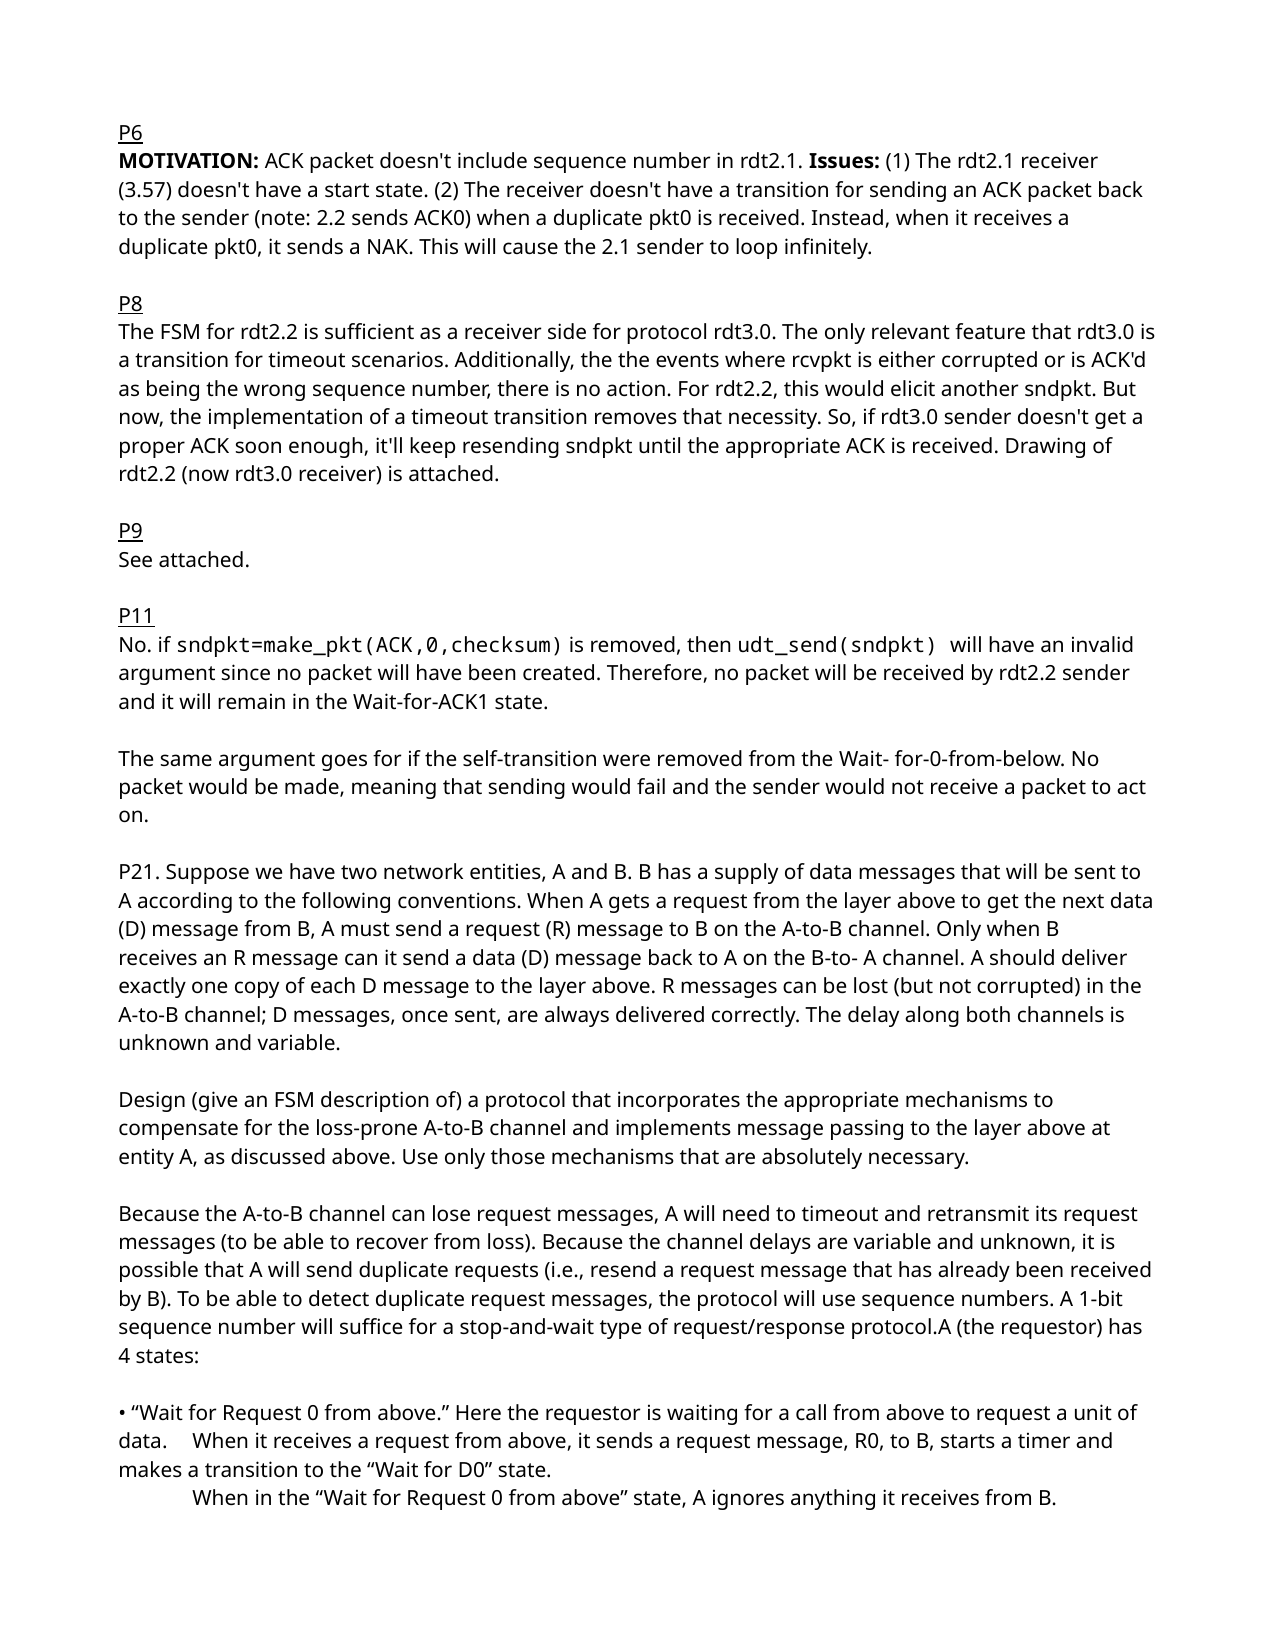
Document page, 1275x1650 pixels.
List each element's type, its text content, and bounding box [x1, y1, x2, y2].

text Because the A-to-B channel can lose request messages, A will need to timeout and retransmit its request messages (to be able to recover from loss). Because the channel delays are variable and unknown, it is possible that A will send duplicate requests (i.e., resend a request message that has already been received by B). To be able to detect duplicate request messages, the protocol will use sequence numbers. A 1-bit sequence number will suffice for a stop-and-wait type of request/response protocol.A (the requestor) has 4 states: [118, 1199, 1157, 1369]
text See attached. [118, 545, 1157, 573]
text The same argument goes for if the self-transition were removed from the Wait- for-0-from-below. No packet would be made, meaning that sending would fail and the sender would not receive a packet to act on. [118, 744, 1157, 829]
text MOTIVATION: ACK packet doesn't include sequence number in rdt2.1. Issues: (1) The rdt2.1 receiver (3.57) doesn't have a start state. (2) The receiver doesn't have a transition for sending an ACK packet back to the sender (note: 2.2 sends ACK0) when a duplicate pkt0 is received. Instead, when it receives a duplicate pkt0, it sends a NAK. This will cause the 2.1 sender to loop infinitely. [118, 147, 1157, 260]
text P21. Suppose we have two network entities, A and B. B has a supply of data messages that will be sent to A according to the following conventions. When A gets a request from the layer above to get the next data (D) message from B, A must send a request (R) message to B on the A-to-B channel. Only when B [118, 857, 1157, 943]
text • “Wait for Request 0 from above.” Here the requestor is waiting for a call from above to request a unit of data. When it receives a request from above, it sends a request message, R0, to B, starts a timer and makes a transition to the “Wait for D0” state. [118, 1398, 1157, 1483]
text P8 [118, 289, 1157, 317]
text receives an R message can it send a data (D) message back to A on the B-to- A channel. A should deliver exactly one copy of each D message to the layer above. R messages can be lost (but not corrupted) in the A-to-B channel; D messages, once sent, are always delivered correctly. The delay along both channels is unknown and variable. [118, 943, 1157, 1057]
text P11 [118, 602, 1157, 630]
text No. if sndpkt=make_pkt(ACK,0,checksum) is removed, then udt_send(sndpkt) will have an invalid argument since no packet will have been created. Therefore, no packet will be received by rdt2.2 sender and it will remain in the Wait-for-ACK1 state. [118, 630, 1157, 715]
text The FSM for rdt2.2 is sufficient as a receiver side for protocol rdt3.0. The only relevant feature that rdt3.0 is a transition for timeout scenarios. Additionally, the the events where rcvpkt is either corrupted or is ACK'd as being the wrong sequence number, there is no action. For rdt2.2, this would elicit another sndpkt. But now, the implementation of a timeout transition removes that necessity. So, if rdt3.0 sender doesn't get a proper ACK soon enough, it'll keep resending sndpkt until the appropriate ACK is received. Drawing of rdt2.2 (now rdt3.0 receiver) is attached. [118, 317, 1157, 488]
text P9 [118, 516, 1157, 545]
text Design (give an FSM description of) a protocol that incorporates the appropriate mechanisms to compensate for the loss-prone A-to-B channel and implements message passing to the layer above at entity A, as discussed above. Use only those mechanisms that are absolutely necessary. [118, 1085, 1157, 1170]
text P6 [118, 118, 1157, 147]
text When in the “Wait for Request 0 from above” state, A ignores anything it receives from B. [118, 1483, 1157, 1512]
